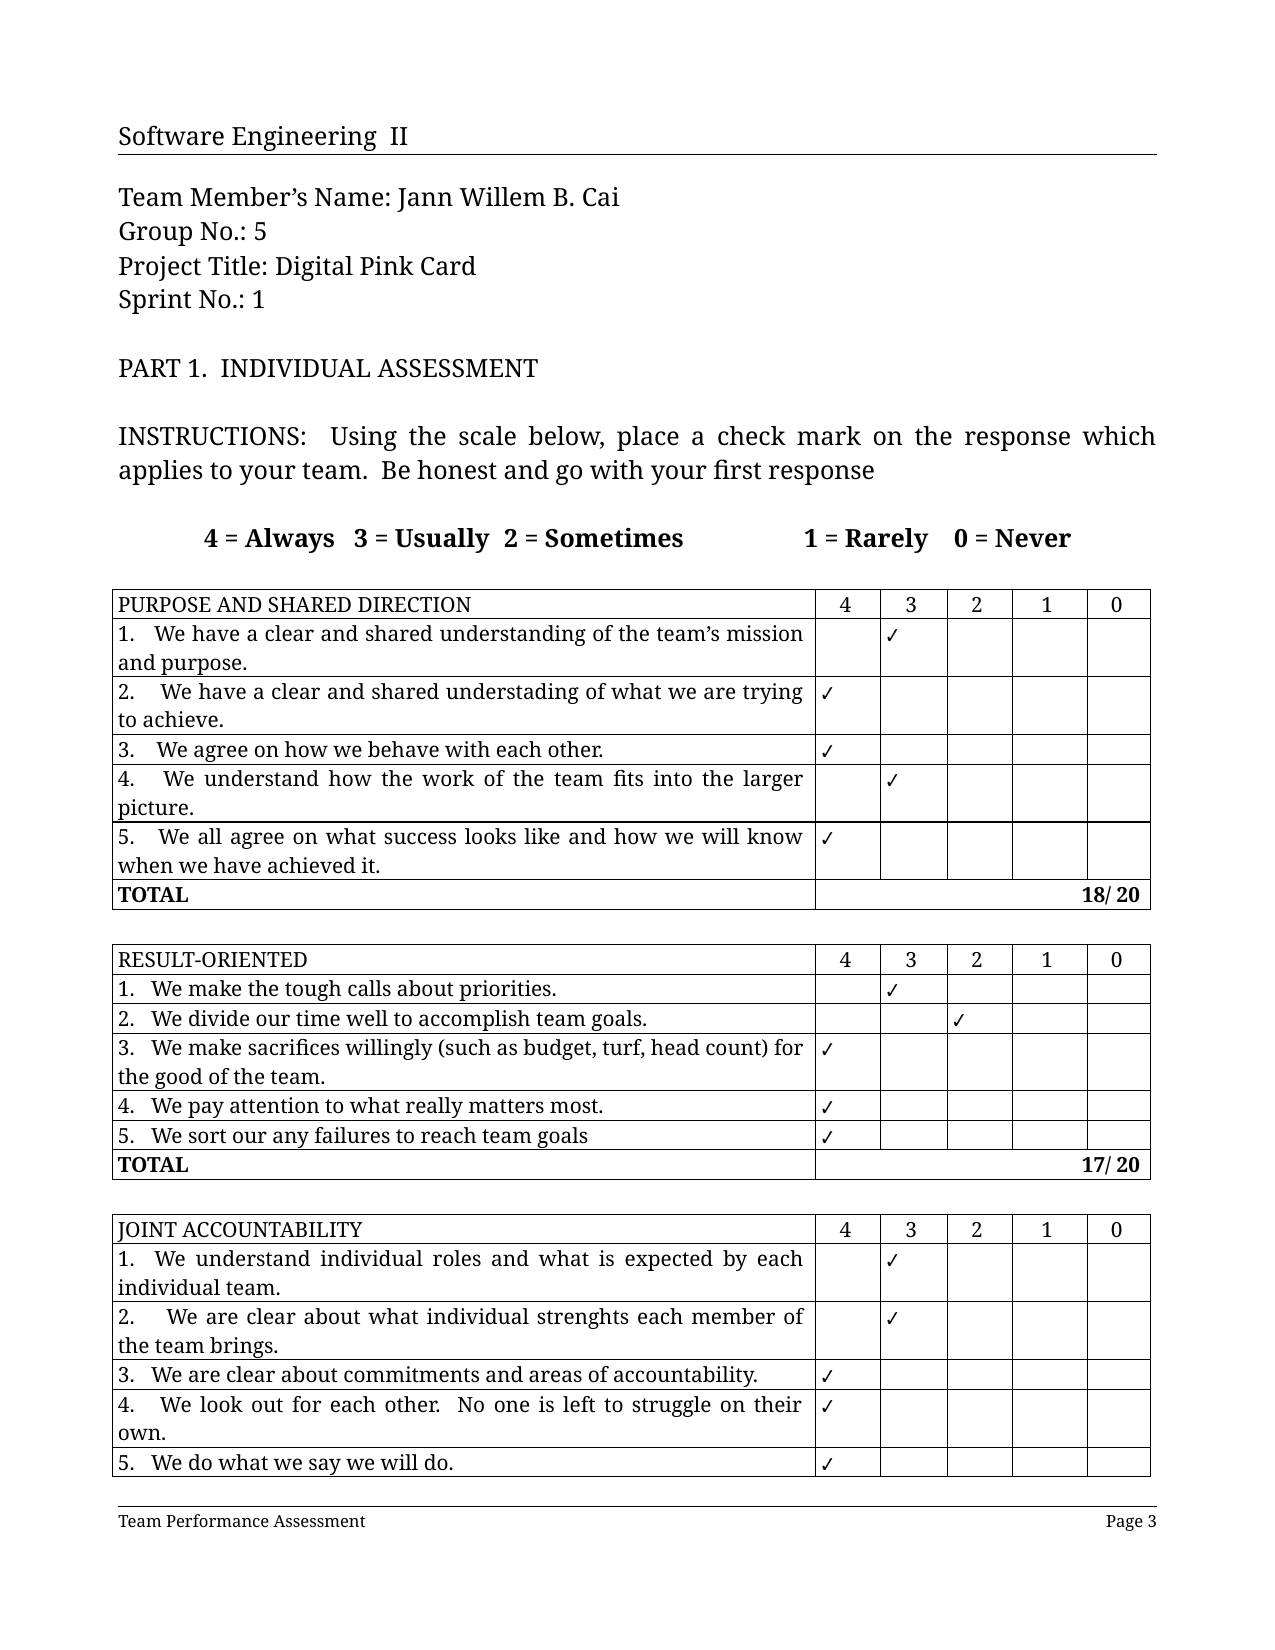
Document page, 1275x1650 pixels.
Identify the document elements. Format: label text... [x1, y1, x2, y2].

table_header 4 [816, 590, 880, 618]
table_cell [1013, 1390, 1087, 1447]
text INSTRUCTIONS: Using the scale below, place a check mark on the response which applies to your team. Be honest and go with your first response [118, 418, 1157, 487]
table_cell [948, 1360, 1012, 1389]
table_cell 4. We pay attention to what really matters most. [113, 1091, 815, 1120]
text Sprint No.: 1 [118, 282, 1157, 316]
table_cell [1013, 619, 1087, 676]
table_cell [1013, 1244, 1087, 1301]
table_header RESULT-ORIENTED [113, 945, 815, 973]
table_cell [816, 765, 880, 821]
table_cell ✔ [816, 1091, 880, 1120]
table_header 2 [948, 945, 1012, 973]
table_cell [1013, 1004, 1087, 1032]
table_cell ✔ [881, 975, 947, 1003]
table_cell [1088, 975, 1150, 1003]
table_cell [1088, 1004, 1150, 1032]
table_cell 2. We have a clear and shared understading of what we are trying to achieve. [113, 677, 815, 734]
table_cell [948, 735, 1012, 763]
table_cell 5. We all agree on what success looks like and how we will know when we have achieved it. [113, 823, 815, 879]
table_header 1 [1013, 945, 1087, 973]
table_cell ✔ [881, 619, 947, 676]
table_cell [948, 619, 1012, 676]
table_cell [1088, 823, 1150, 879]
table_cell [1088, 619, 1150, 676]
table_cell [948, 1390, 1012, 1447]
table_cell [881, 1091, 947, 1120]
table_header 3 [881, 945, 947, 973]
table_cell [1013, 735, 1087, 763]
table_cell [816, 619, 880, 676]
table_cell [881, 1004, 947, 1032]
table_header 4 [816, 1215, 880, 1243]
table_cell 3. We agree on how we behave with each other. [113, 735, 815, 763]
text Team Member’s Name: Jann Willem B. Cai [118, 180, 1157, 214]
table_header 2 [948, 1215, 1012, 1243]
table_cell [1013, 1302, 1087, 1359]
table_cell ✔ [816, 735, 880, 763]
table_cell [1088, 677, 1150, 734]
text Project Title: Digital Pink Card [118, 248, 1157, 282]
table_header PURPOSE AND SHARED DIRECTION [113, 590, 815, 618]
table_cell [948, 677, 1012, 734]
table_cell ✔ [881, 765, 947, 821]
table_cell 4. We understand how the work of the team fits into the larger picture. [113, 765, 815, 821]
table_header 0 [1088, 590, 1150, 618]
table_cell [816, 1302, 880, 1359]
table_cell [816, 1004, 880, 1032]
table_cell 1. We make the tough calls about priorities. [113, 975, 815, 1003]
table_cell [1088, 735, 1150, 763]
table_cell ✔ [816, 823, 880, 879]
table_cell [948, 1034, 1012, 1090]
table_cell [948, 823, 1012, 879]
table_cell ✔ [816, 1360, 880, 1389]
table_cell 4. We look out for each other. No one is left to struggle on their own. [113, 1390, 815, 1447]
table_cell [1013, 1121, 1087, 1149]
table_cell [881, 1390, 947, 1447]
table_cell [1088, 1390, 1150, 1447]
table_cell ✔ [816, 1121, 880, 1149]
table_cell [1088, 1360, 1150, 1389]
table_cell [881, 1121, 947, 1149]
table_cell [1088, 765, 1150, 821]
table_header JOINT ACCOUNTABILITY [113, 1215, 815, 1243]
table_cell ✔ [881, 1302, 947, 1359]
table_cell [816, 975, 880, 1003]
table_cell [948, 1244, 1012, 1301]
table_cell 1. We have a clear and shared understanding of the team’s mission and purpose. [113, 619, 815, 676]
table_cell [1013, 1034, 1087, 1090]
table_cell [1013, 975, 1087, 1003]
table_cell [1088, 1302, 1150, 1359]
table_cell [881, 1034, 947, 1090]
table_cell [948, 765, 1012, 821]
table_cell [1013, 1091, 1087, 1120]
table_cell ✔ [816, 1448, 880, 1476]
table_cell TOTAL [113, 1150, 815, 1179]
table_header 1 [1013, 590, 1087, 618]
table_cell [948, 975, 1012, 1003]
text PART 1. INDIVIDUAL ASSESSMENT [118, 350, 1157, 384]
table_cell [1013, 1448, 1087, 1476]
table_cell [948, 1302, 1012, 1359]
table_cell ✔ [816, 677, 880, 734]
text Group No.: 5 [118, 214, 1157, 248]
table_cell [1088, 1244, 1150, 1301]
table_cell 1. We understand individual roles and what is expected by each individual team. [113, 1244, 815, 1301]
table_cell 5. We do what we say we will do. [113, 1448, 815, 1476]
table_cell [1013, 765, 1087, 821]
table_cell [881, 677, 947, 734]
table_header 3 [881, 590, 947, 618]
table_cell [881, 1360, 947, 1389]
table_cell 17/ 20 [816, 1150, 1150, 1179]
table_cell [1088, 1091, 1150, 1120]
table_cell 2. We divide our time well to accomplish team goals. [113, 1004, 815, 1032]
table_header 3 [881, 1215, 947, 1243]
table_cell 2. We are clear about what individual strenghts each member of the team brings. [113, 1302, 815, 1359]
table_cell [1013, 1360, 1087, 1389]
table_cell [881, 735, 947, 763]
table_cell ✔ [816, 1390, 880, 1447]
table_cell [948, 1448, 1012, 1476]
table_cell [1088, 1121, 1150, 1149]
table_cell [1088, 1034, 1150, 1090]
table_cell ✔ [948, 1004, 1012, 1032]
table_cell ✔ [881, 1244, 947, 1301]
table_cell [816, 1244, 880, 1301]
table_header 0 [1088, 945, 1150, 973]
table_cell 3. We make sacrifices willingly (such as budget, turf, head count) for the good of the team. [113, 1034, 815, 1090]
table_header 2 [948, 590, 1012, 618]
table_cell [881, 1448, 947, 1476]
table_cell [1088, 1448, 1150, 1476]
table_header 4 [816, 945, 880, 973]
table_cell [1013, 677, 1087, 734]
table_cell TOTAL [113, 880, 815, 909]
table_cell [1013, 823, 1087, 879]
table_cell [948, 1091, 1012, 1120]
table_cell 18/ 20 [816, 880, 1150, 909]
table_cell 5. We sort our any failures to reach team goals [113, 1121, 815, 1149]
table_cell 3. We are clear about commitments and areas of accountability. [113, 1360, 815, 1389]
table_cell [948, 1121, 1012, 1149]
text 4 = Always 3 = Usually 2 = Sometimes 1 = Rarely 0 = Never [118, 521, 1157, 555]
table_header 0 [1088, 1215, 1150, 1243]
table_header 1 [1013, 1215, 1087, 1243]
table_cell ✔ [816, 1034, 880, 1090]
table_cell [881, 823, 947, 879]
